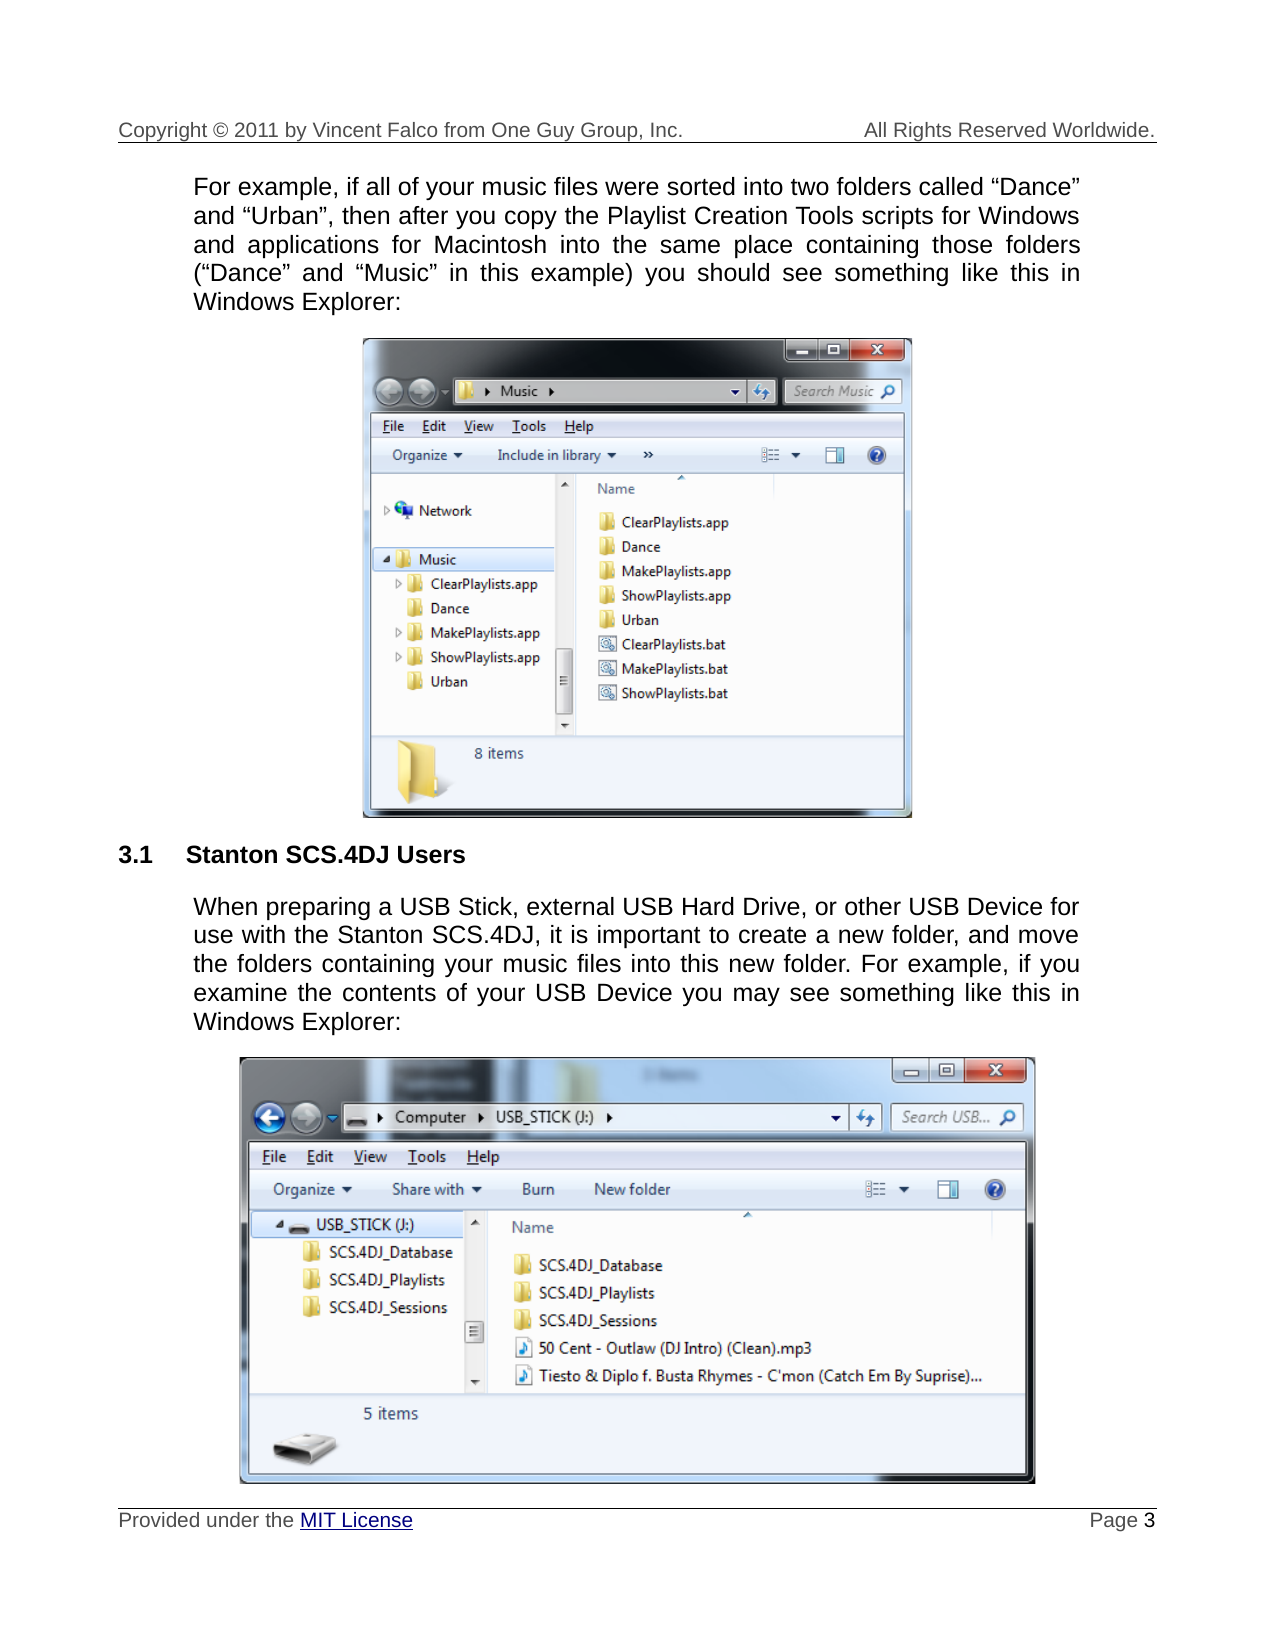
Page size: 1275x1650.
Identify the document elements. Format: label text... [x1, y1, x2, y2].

subtitle Stanton SCS.4DJ Users [118, 840, 1157, 869]
text For example, if all of your music files were sorted into two folders called “Dance” and “Urban”, then after you copy the Playlist Creation Tools scripts for Windows and applications for Macintosh into the same place containing those folders (“Dance” and “Music” in this example) you should see something like this in Windows Explorer: [193, 172, 1082, 316]
text When preparing a USB Stick, external USB Hard Drive, or other USB Device for use with the Stanton SCS.4DJ, it is important to create a new folder, and move the folders containing your music files into this new folder. For example, if you examine the contents of your USB Device you may see something like this in Windows Explorer: [193, 892, 1082, 1035]
picture [362, 338, 913, 818]
picture [239, 1057, 1036, 1484]
